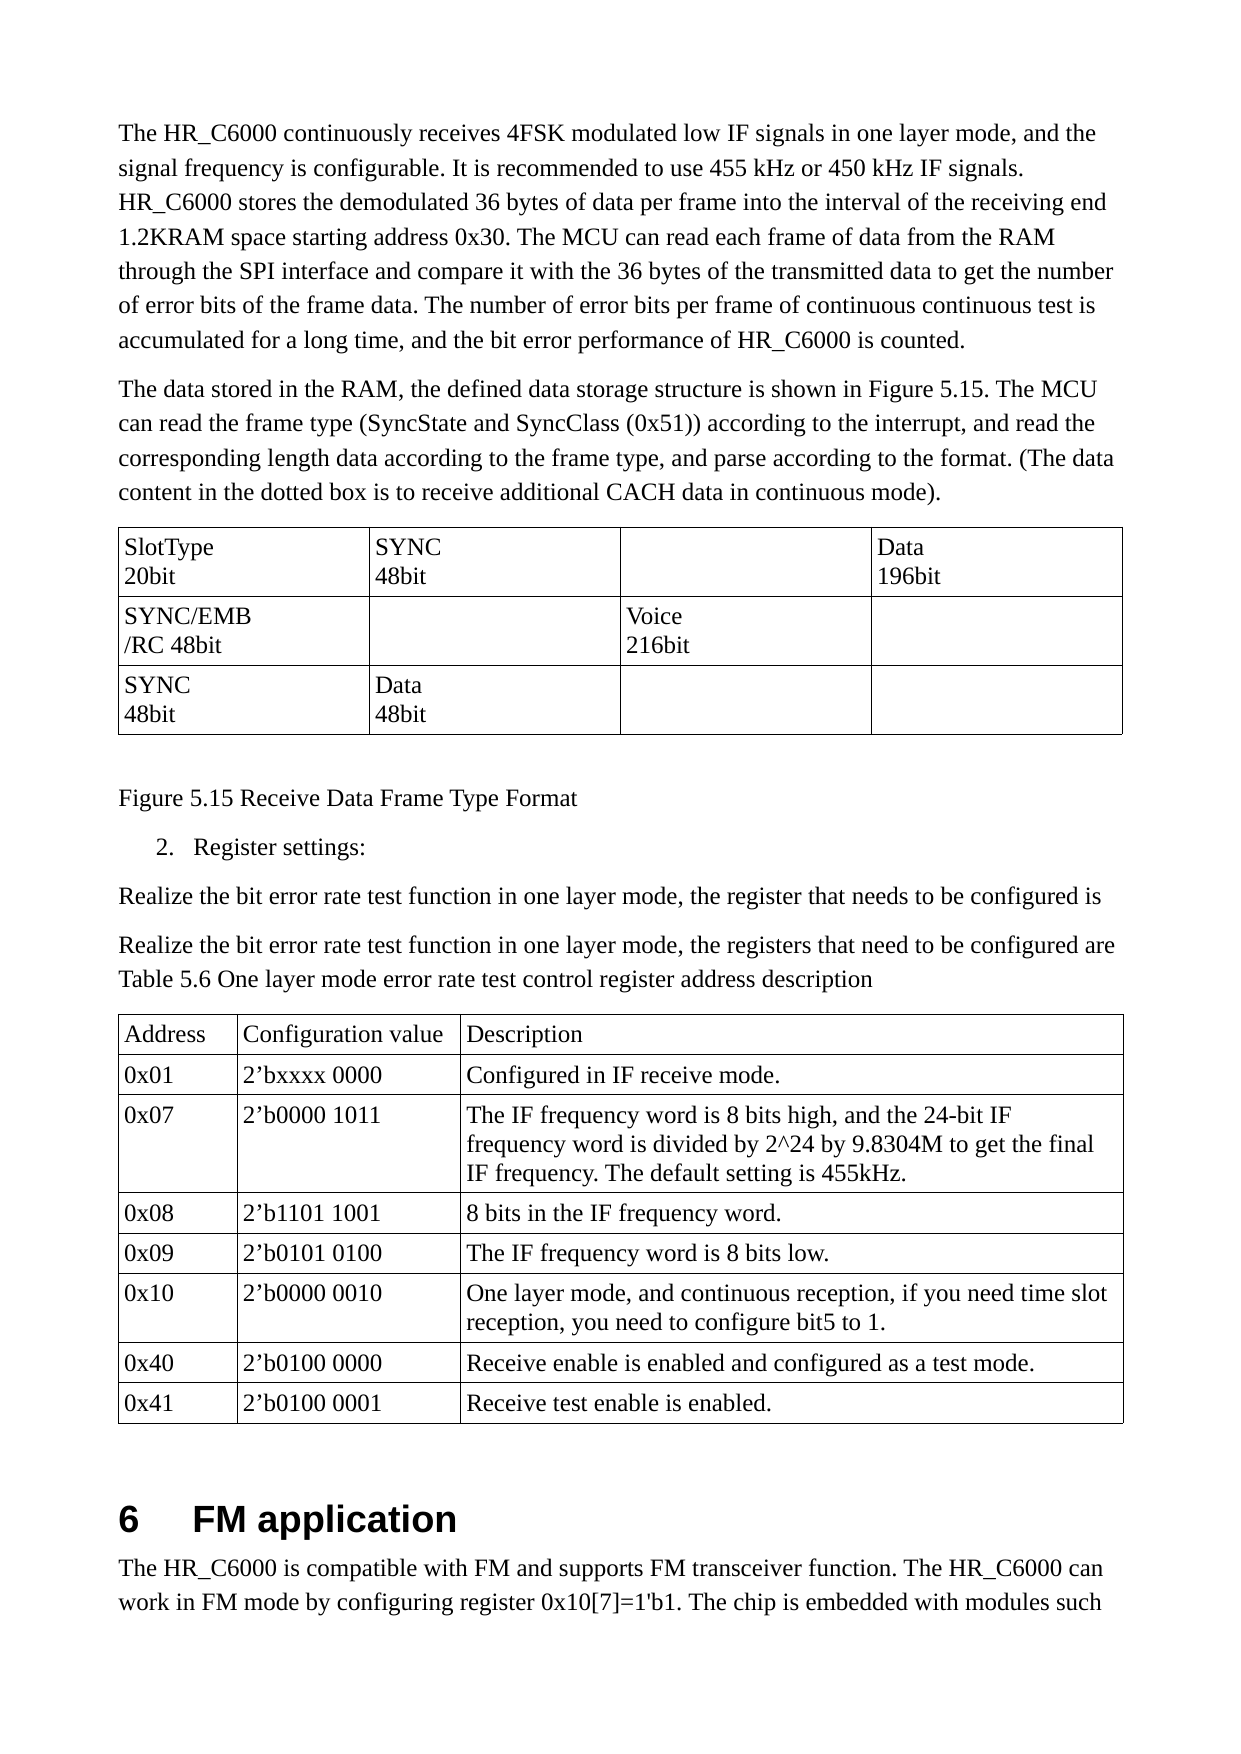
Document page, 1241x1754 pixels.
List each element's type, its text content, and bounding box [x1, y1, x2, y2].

table_cell 2’bxxxx 0000 [238, 1055, 460, 1094]
table_cell [872, 666, 1122, 734]
subtitle FM application [118, 1497, 1122, 1540]
table_cell 0x10 [119, 1274, 237, 1342]
table_cell [621, 666, 871, 734]
table_cell 0x07 [119, 1095, 237, 1192]
table_cell 0x09 [119, 1234, 237, 1273]
table_cell [872, 597, 1122, 665]
table_cell Data 48bit [370, 666, 620, 734]
table_header SYNC 48bit [370, 528, 620, 596]
list Register settings: [156, 832, 1122, 861]
table_header Description [461, 1015, 1123, 1054]
table_cell 2’b1101 1001 [238, 1193, 460, 1232]
table_cell 0x41 [119, 1383, 237, 1422]
table_cell 2’b0000 0010 [238, 1274, 460, 1342]
text The HR_C6000 is compatible with FM and supports FM transceiver function. The HR_C6000 can work in FM mode by configuring register 0x10[7]=1'b1. The chip is embedded with modules such [118, 1553, 1122, 1616]
table_cell 0x08 [119, 1193, 237, 1232]
table_header Address [119, 1015, 237, 1054]
table_cell 0x40 [119, 1343, 237, 1382]
text The HR_C6000 continuously receives 4FSK modulated low IF signals in one layer mode, and the signal frequency is configurable. It is recommended to use 455 kHz or 450 kHz IF signals. HR_C6000 stores the demodulated 36 bytes of data per frame into the interval of the receiving end 1.2KRAM space starting address 0x30. The MCU can read each frame of data from the RAM through the SPI interface and compare it with the 36 bytes of the transmitted data to get the number of error bits of the frame data. The number of error bits per frame of continuous continuous test is accumulated for a long time, and the bit error performance of HR_C6000 is counted. [118, 118, 1122, 354]
table_header SlotType 20bit [119, 528, 369, 596]
text Realize the bit error rate test function in one layer mode, the registers that need to be configured are Table 5.6 One layer mode error rate test control register address description [118, 930, 1122, 993]
table_header Data 196bit [872, 528, 1122, 596]
table_cell Configured in IF receive mode. [461, 1055, 1123, 1094]
table_cell Receive enable is enabled and configured as a test mode. [461, 1343, 1123, 1382]
table_cell 2’b0100 0000 [238, 1343, 460, 1382]
text Figure 5.15 Receive Data Frame Type Format [118, 783, 1122, 812]
table_cell [370, 597, 620, 665]
table_cell 8 bits in the IF frequency word. [461, 1193, 1123, 1232]
table_cell 2’b0000 1011 [238, 1095, 460, 1192]
table_cell The IF frequency word is 8 bits high, and the 24-bit IF frequency word is divided by 2^24 by 9.8304M to get the final IF frequency. The default setting is 455kHz. [461, 1095, 1123, 1192]
table_cell The IF frequency word is 8 bits low. [461, 1234, 1123, 1273]
table_cell SYNC/EMB /RC 48bit [119, 597, 369, 665]
table_cell 2’b0100 0001 [238, 1383, 460, 1422]
table_cell 0x01 [119, 1055, 237, 1094]
table_cell SYNC 48bit [119, 666, 369, 734]
table_header [621, 528, 871, 596]
table_cell Voice 216bit [621, 597, 871, 665]
table_cell Receive test enable is enabled. [461, 1383, 1123, 1422]
table_header Configuration value [238, 1015, 460, 1054]
table_cell 2’b0101 0100 [238, 1234, 460, 1273]
text Realize the bit error rate test function in one layer mode, the register that needs to be configured is [118, 881, 1122, 910]
table_cell One layer mode, and continuous reception, if you need time slot reception, you need to configure bit5 to 1. [461, 1274, 1123, 1342]
text The data stored in the RAM, the defined data storage structure is shown in Figure 5.15. The MCU can read the frame type (SyncState and SyncClass (0x51)) according to the interrupt, and read the corresponding length data according to the frame type, and parse according to the format. (The data content in the dotted box is to receive additional CACH data in continuous mode). [118, 374, 1122, 506]
